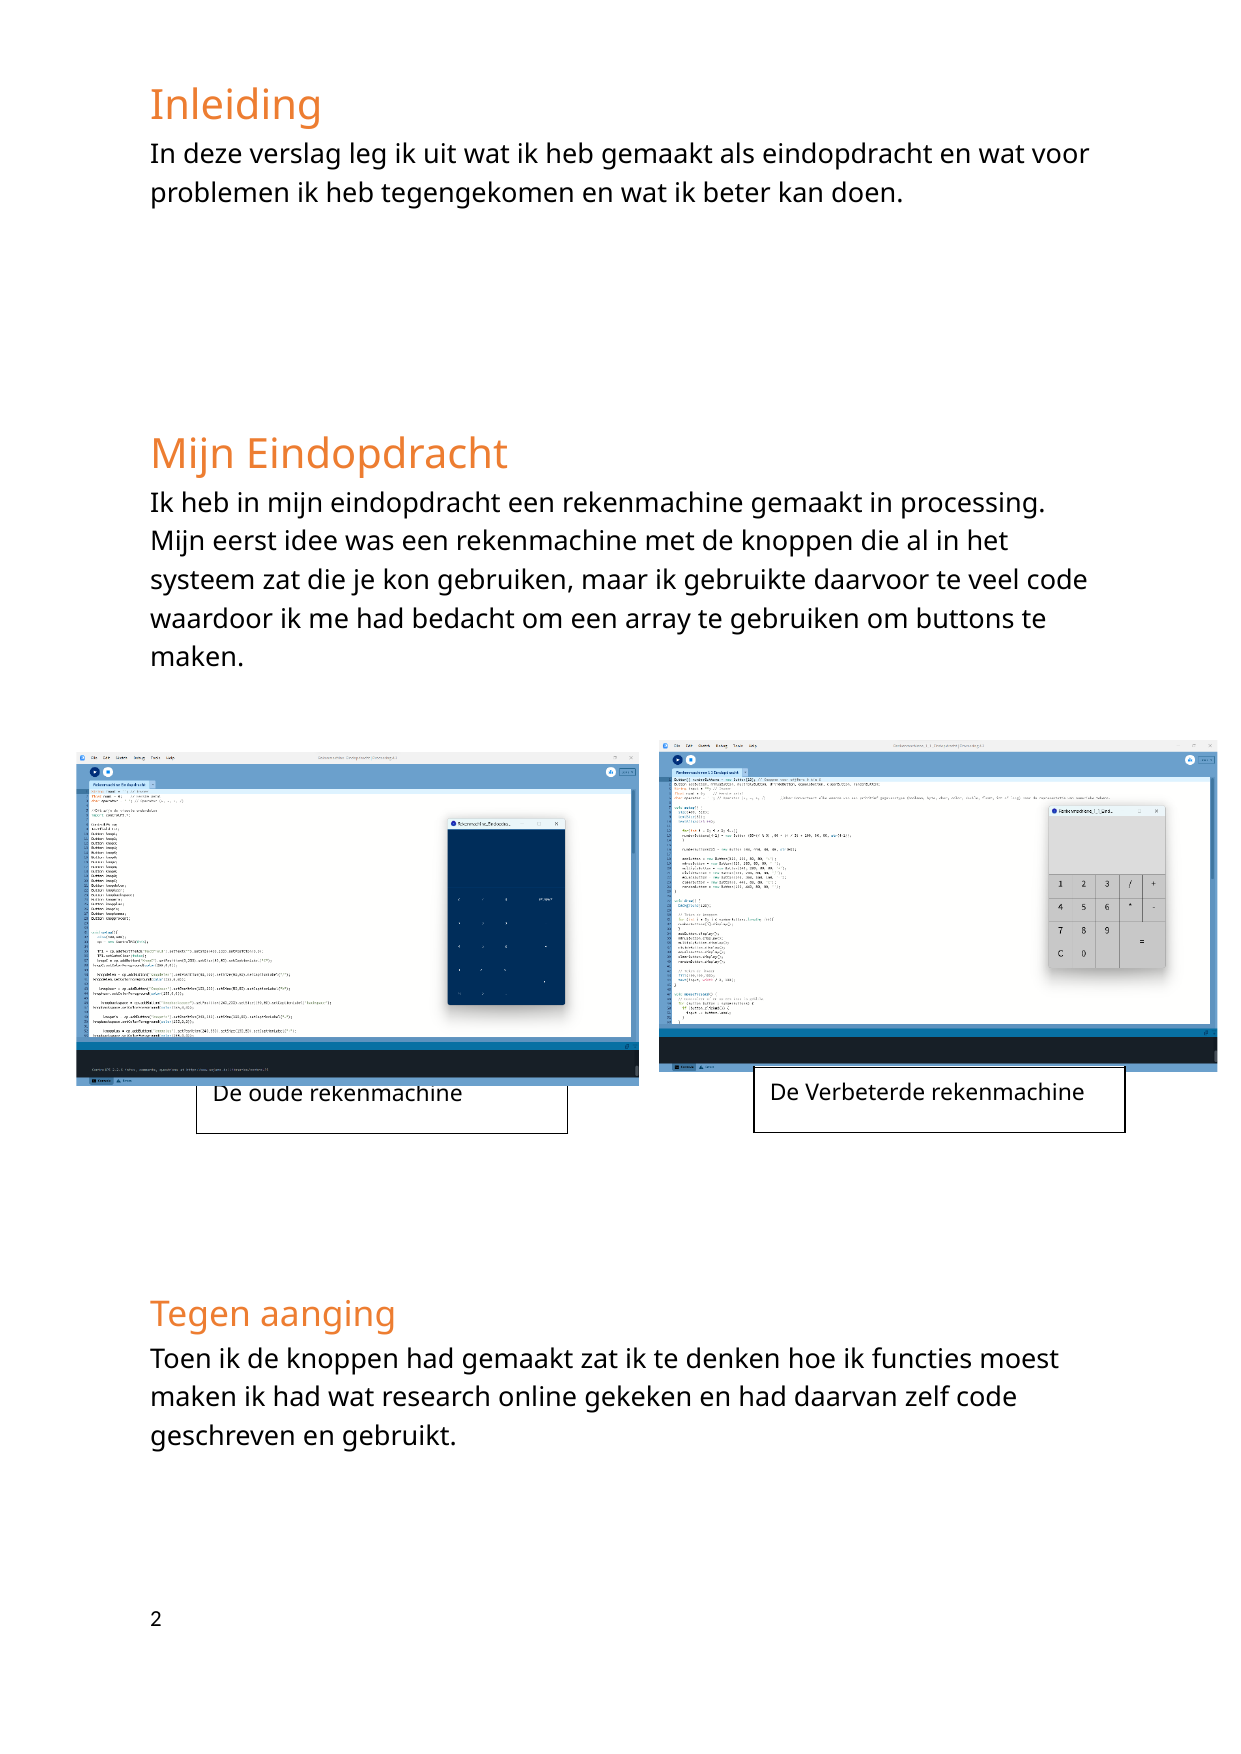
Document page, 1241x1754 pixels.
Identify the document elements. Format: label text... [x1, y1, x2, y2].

subtitle Tegen aanging [150, 1289, 1090, 1337]
text In deze verslag leg ik uit wat ik heb gemaakt als eindopdracht en wat voor problemen ik heb tegengekomen en wat ik beter kan doen. [150, 134, 1090, 210]
subtitle Inleiding [150, 75, 1090, 132]
text Ik heb in mijn eindopdracht een rekenmachine gemaakt in processing. Mijn eerst idee was een rekenmachine met de knoppen die al in het systeem zat die je kon gebruiken, maar ik gebruikte daarvoor te veel code waardoor ik me had bedacht om een array te gebruiken om buttons te maken. [150, 483, 1090, 674]
text Toen ik de knoppen had gemaakt zat ik te denken hoe ik functies moest maken ik had wat research online gekeken en had daarvan zelf code geschreven en gebruikt. [150, 1339, 1090, 1453]
text De Verbeterde rekenmachine [769, 1076, 1109, 1107]
subtitle Mijn Eindopdracht [150, 423, 1090, 480]
text De oude rekenmachine [212, 1086, 552, 1108]
